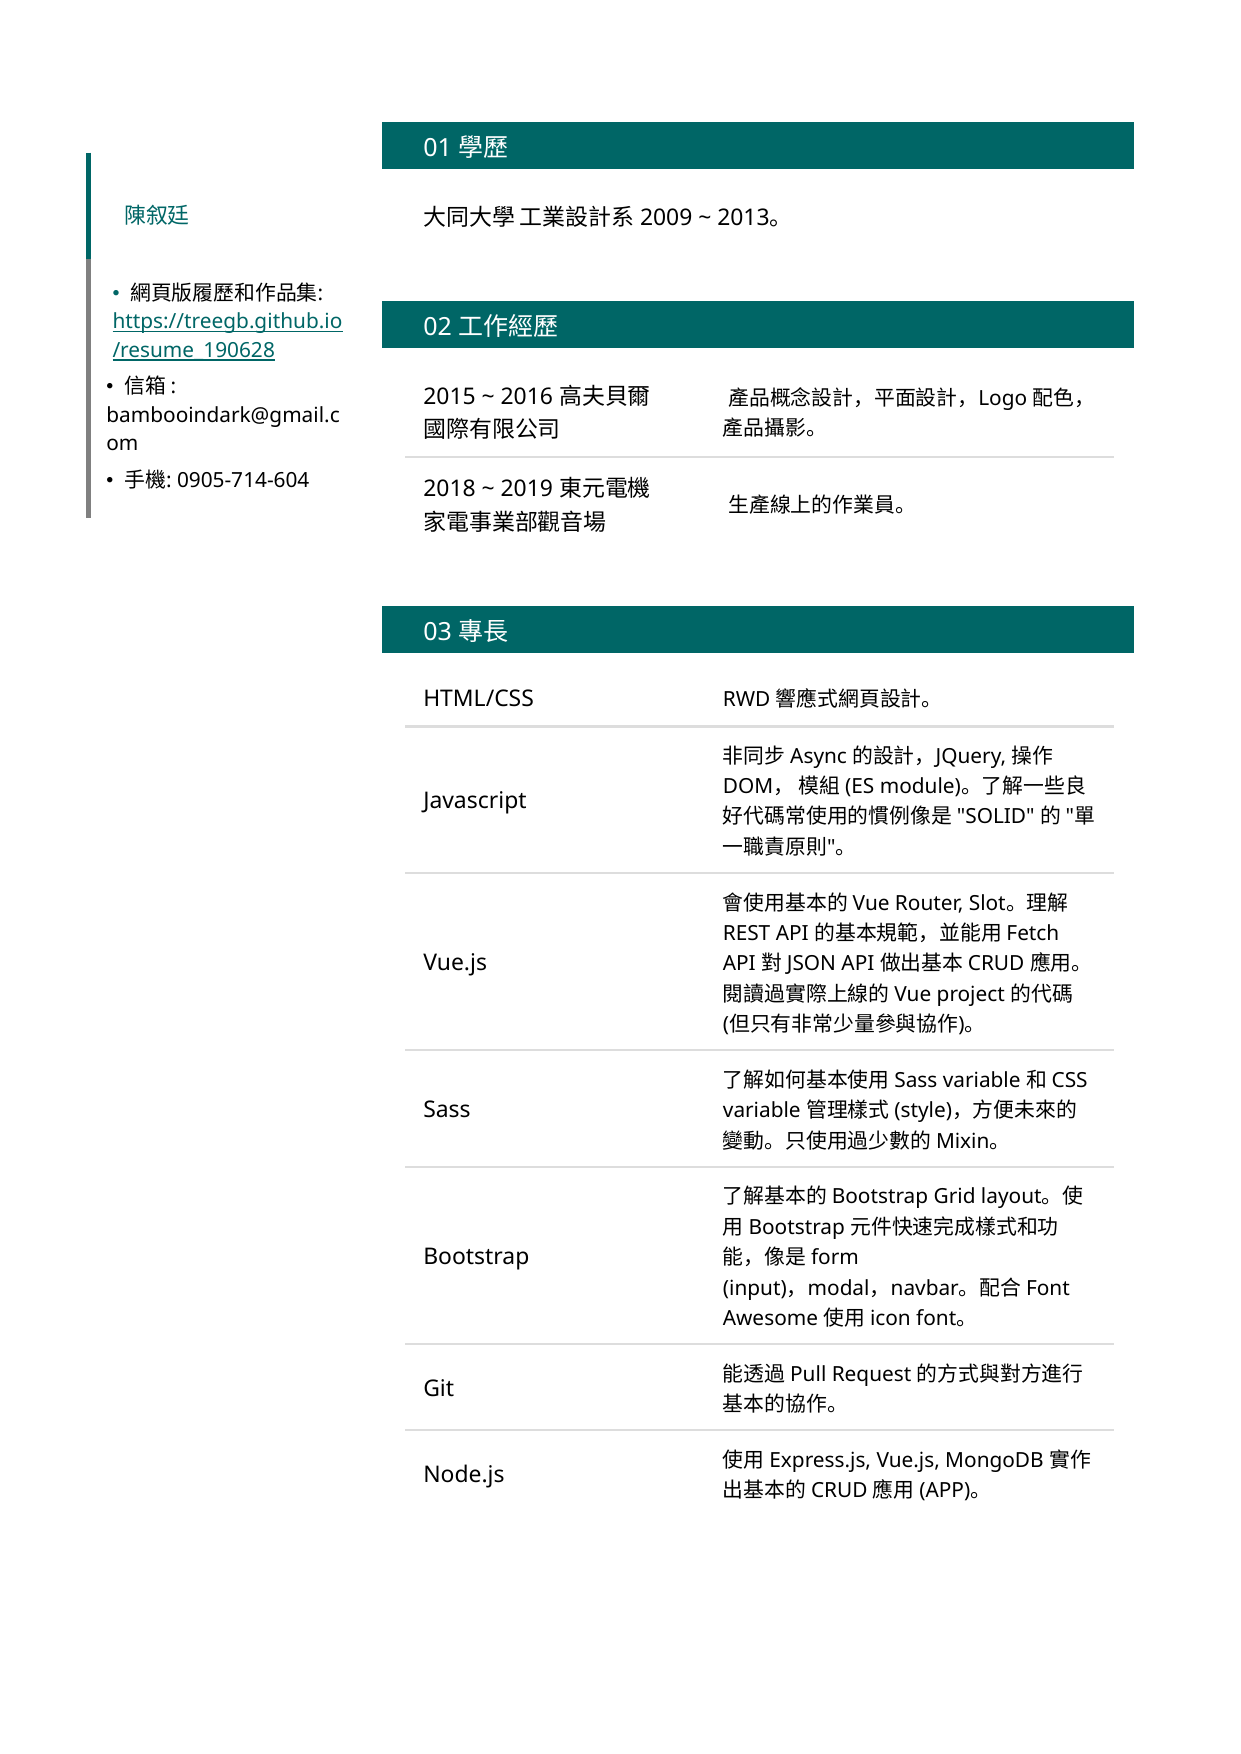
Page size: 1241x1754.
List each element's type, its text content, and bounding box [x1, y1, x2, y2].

table_cell [685, 348, 705, 366]
table_cell [382, 187, 405, 244]
table_cell 能透過 Pull Request 的方式與對方進行基本的協作。 [705, 1345, 1114, 1429]
table_cell [382, 348, 405, 366]
table_cell [382, 169, 405, 187]
table_cell [685, 366, 705, 456]
table_header 03 專長 [405, 606, 1114, 653]
table_header 02 工作經歷 [405, 301, 1114, 348]
table_cell [685, 874, 705, 1049]
table_cell [1114, 1429, 1134, 1516]
table_cell [89, 518, 376, 726]
table_cell [382, 725, 405, 872]
table_cell [1114, 348, 1134, 366]
table_header [382, 301, 405, 348]
table_cell [382, 1049, 405, 1166]
table_cell [382, 366, 405, 456]
table_cell [382, 1429, 405, 1516]
table_cell Javascript [405, 728, 685, 872]
table_cell [89, 726, 376, 1555]
table_cell 2018 ~ 2019 東元電機家電事業部觀音場 [405, 458, 685, 548]
table_cell 2015 ~ 2016 高夫貝爾國際有限公司 [405, 366, 685, 456]
table_cell [1114, 366, 1134, 456]
table_header [1114, 301, 1134, 348]
table_cell [1114, 187, 1134, 244]
table_cell [685, 653, 705, 671]
table_cell [685, 458, 705, 548]
table_cell [685, 671, 705, 725]
table_cell [405, 653, 685, 671]
table_cell [705, 653, 1114, 671]
table_header [376, 88, 1140, 1555]
table_header 01 學歷 [405, 122, 1114, 169]
table_cell [382, 456, 405, 548]
table_header [382, 606, 405, 653]
table_cell 了解如何基本使用 Sass variable 和 CSS variable 管理樣式 (style)，方便未來的變動。只使用過少數的 Mixin。 [705, 1051, 1114, 1166]
table_header [1114, 122, 1134, 169]
table_cell Git [405, 1345, 685, 1429]
table_cell [1114, 1343, 1134, 1429]
table_cell Vue.js [405, 874, 685, 1049]
table_cell [1114, 653, 1134, 671]
table_cell [1114, 725, 1134, 872]
table_cell [685, 1345, 705, 1429]
table_cell [382, 1343, 405, 1429]
table_header [1114, 606, 1134, 653]
table_header [382, 122, 405, 169]
table_cell [405, 348, 685, 366]
table_cell [685, 728, 705, 872]
table_cell HTML/CSS [405, 671, 685, 725]
table_header [89, 88, 376, 152]
table_cell [705, 169, 1114, 187]
table_cell 網頁版履歷和作品集: https://treegb.github.io/resume_190628 信箱 : bambooindark@gmail.com 手機: 0905-714-604 [91, 259, 376, 518]
table_cell [685, 1431, 705, 1516]
table_cell [1114, 671, 1134, 725]
table_cell [705, 348, 1114, 366]
table_cell 會使用基本的 Vue Router, Slot。理解 REST API 的基本規範，並能用 Fetch API 對 JSON API 做出基本 CRUD 應用。閱讀過實際上線的 Vue project 的代碼 (但只有非常少量參與協作)。 [705, 874, 1114, 1049]
table_cell [382, 671, 405, 725]
table_cell [1114, 169, 1134, 187]
table_cell [685, 1051, 705, 1166]
table_cell [685, 169, 705, 187]
table_cell Sass [405, 1051, 685, 1166]
table_cell [1114, 1049, 1134, 1166]
table_cell 了解基本的 Bootstrap Grid layout。使用 Bootstrap 元件快速完成樣式和功能，像是 form (input)，modal，navbar。配合 Font Awesome 使用 icon font。 [705, 1168, 1114, 1343]
table_cell [405, 169, 685, 187]
table_cell 使用 Express.js, Vue.js, MongoDB 實作出基本的 CRUD 應用 (APP)。 [705, 1431, 1114, 1516]
table_cell Bootstrap [405, 1168, 685, 1343]
table_cell 非同步 Async 的設計，JQuery, 操作 DOM， 模組 (ES module)。了解一些良好代碼常使用的慣例像是 "SOLID" 的 "單一職責原則"。 [705, 728, 1114, 872]
table_cell 產品概念設計，平面設計，Logo 配色，產品攝影。 [705, 366, 1114, 456]
table_cell [1114, 872, 1134, 1049]
table_cell [1114, 1166, 1134, 1343]
table_cell [382, 872, 405, 1049]
table_cell [382, 653, 405, 671]
table_cell Node.js [405, 1431, 685, 1516]
table_cell 生產線上的作業員。 [705, 458, 1114, 548]
table_cell RWD 響應式網頁設計。 [705, 671, 1114, 725]
table_cell [685, 1168, 705, 1343]
table_cell [1114, 456, 1134, 548]
table_cell [382, 1166, 405, 1343]
table_cell 大同大學 工業設計系 2009 ~ 2013。 [405, 187, 1114, 244]
table_cell 陳叙廷 [91, 153, 376, 258]
